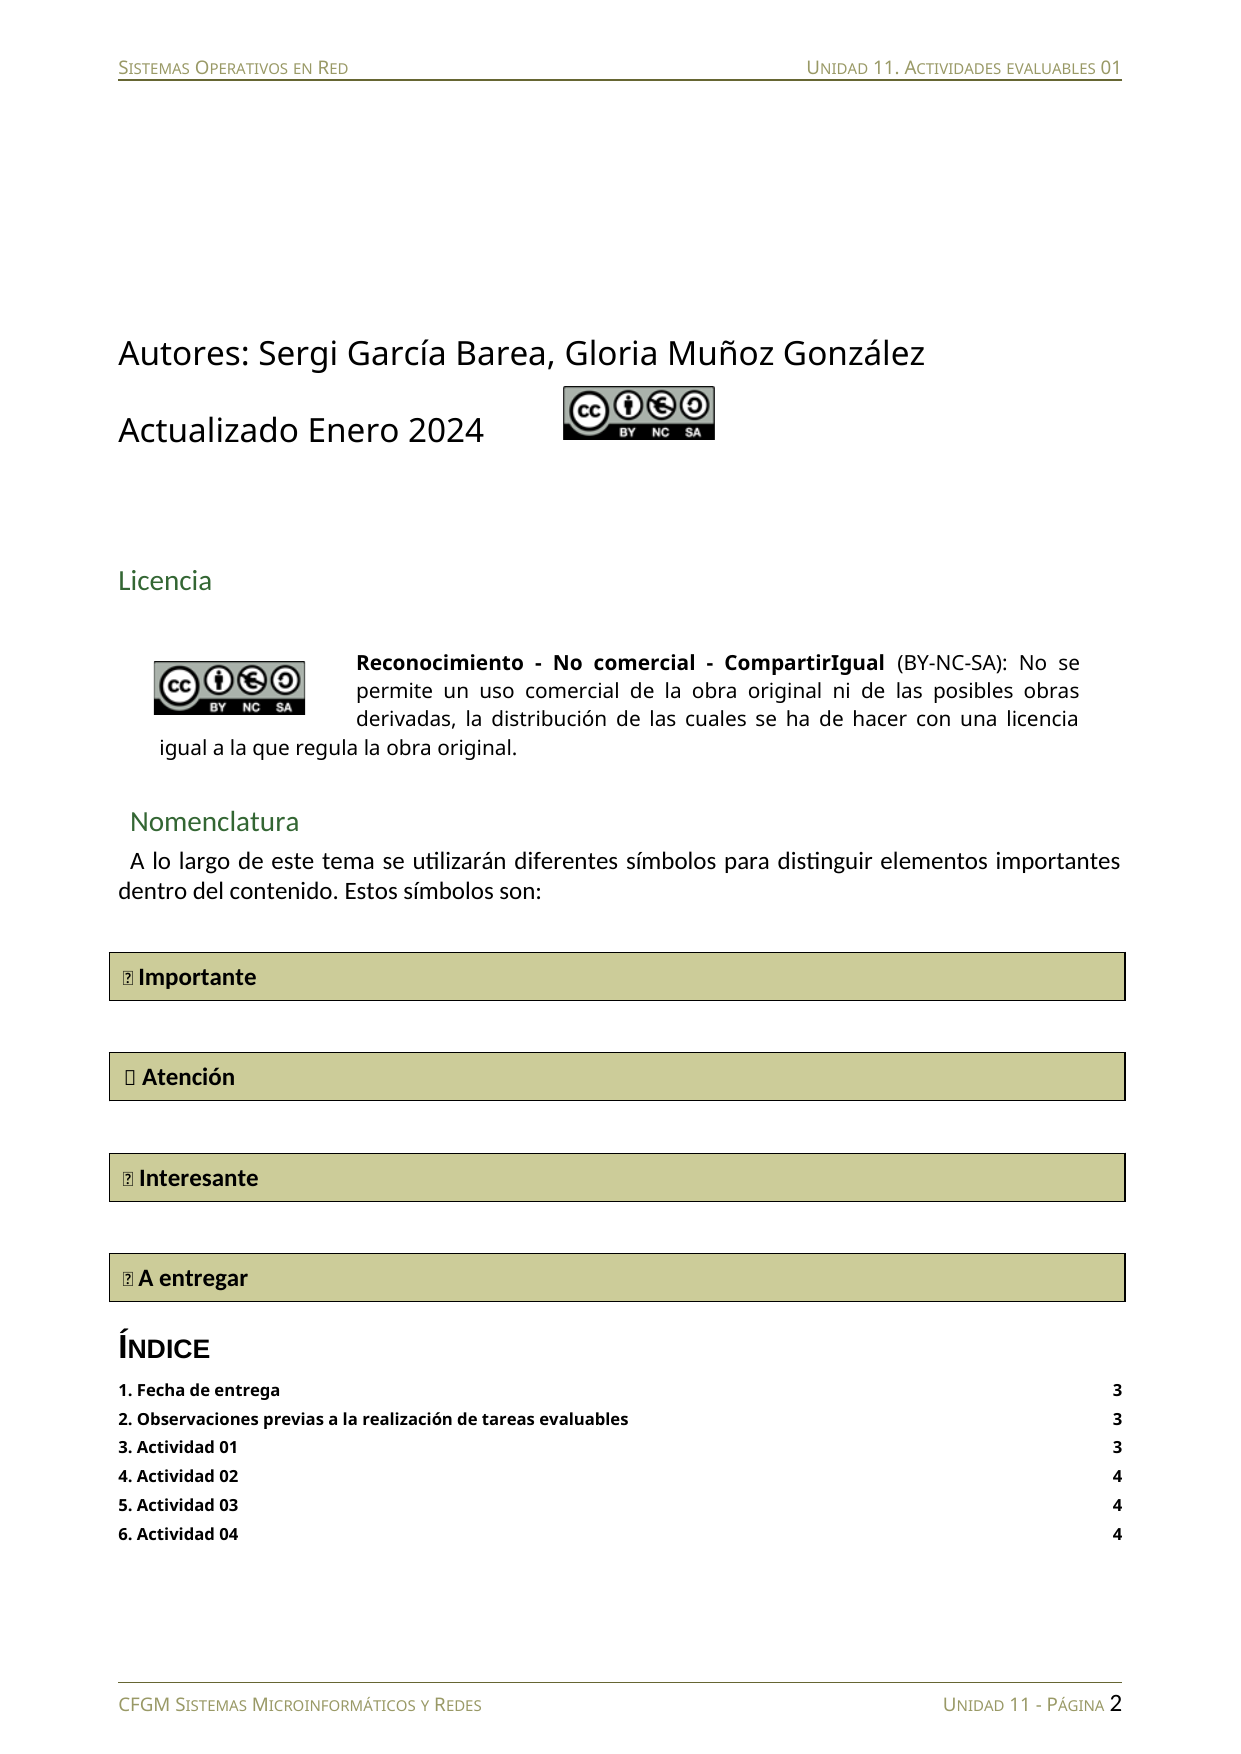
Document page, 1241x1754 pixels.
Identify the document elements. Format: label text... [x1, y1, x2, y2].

text 📖 Importante [110, 953, 1124, 1000]
text 3. Actividad 01 3 [118, 1436, 1122, 1459]
text Licencia [118, 562, 1122, 598]
text 2. Observaciones previas a la realización de tareas evaluables 3 [118, 1407, 1122, 1430]
text Índice [118, 1327, 1122, 1366]
text ❕ Atención [110, 1053, 1124, 1100]
text 📕 A entregar [110, 1254, 1124, 1301]
text Actualizado Enero 2024 [118, 407, 1122, 453]
text 5. Actividad 03 4 [118, 1494, 1122, 1517]
picture [153, 661, 306, 715]
text 1. Fecha de entrega 3 [118, 1378, 1122, 1401]
text A lo largo de este tema se utilizarán diferentes símbolos para distinguir elementos importantes dentro del contenido. Estos símbolos son: [118, 845, 1122, 906]
picture [563, 386, 715, 440]
text 6. Actividad 04 4 [118, 1523, 1122, 1546]
text Autores: Sergi García Barea, Gloria Muñoz González [118, 329, 1122, 375]
text 💬 Interesante [110, 1154, 1124, 1201]
text Nomenclatura [118, 803, 1122, 838]
text 4. Actividad 02 4 [118, 1465, 1122, 1488]
text Reconocimiento - No comercial - CompartirIgual (BY-NC-SA): No se permite un uso comercial de la obra original ni de las posibles obras derivadas, la distribución de las cuales se ha de hacer con una licencia igual a la que regula la obra original. [159, 648, 1080, 761]
